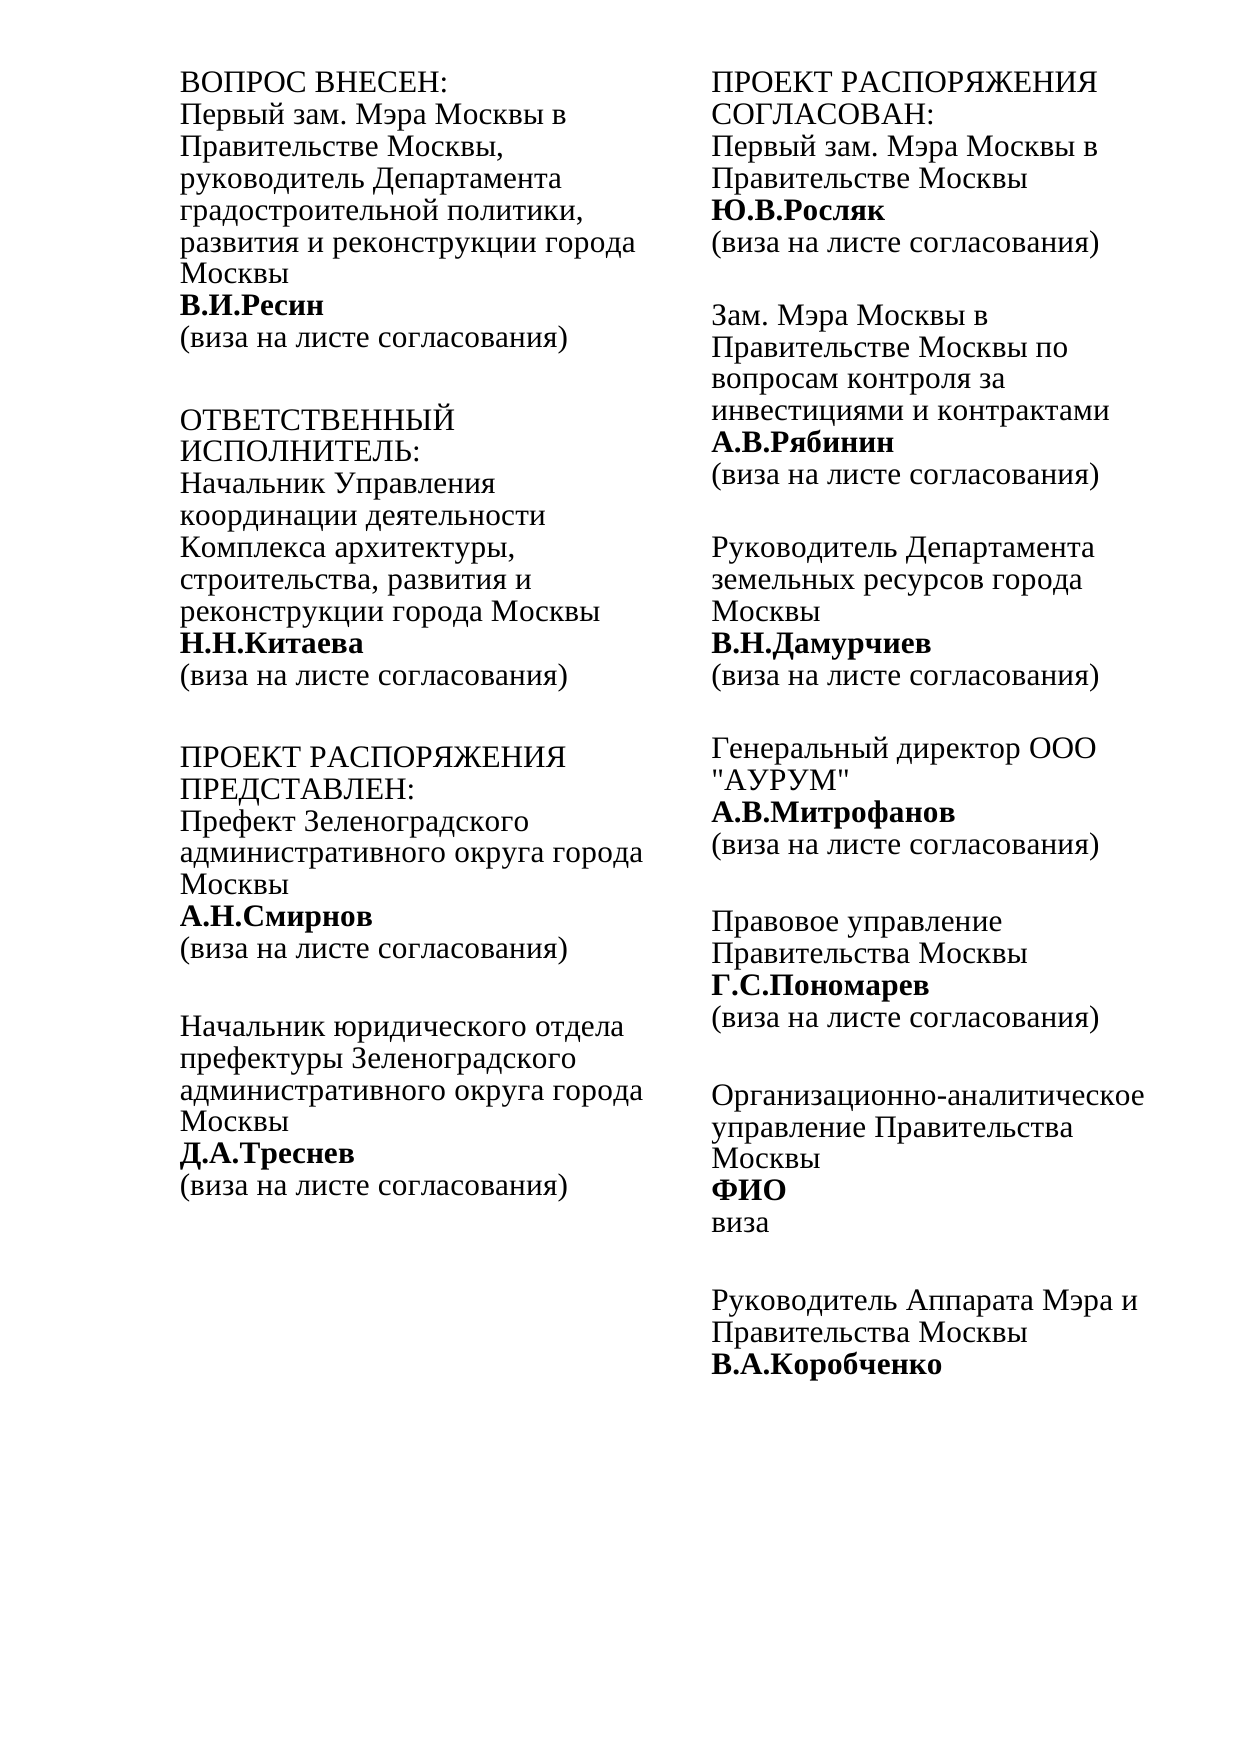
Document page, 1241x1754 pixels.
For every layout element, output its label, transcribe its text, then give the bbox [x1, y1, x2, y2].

table_header Зам. Мэра Москвы в Правительстве Москвы по вопросам контроля за инвестициями и контрактами А.В.Рябинин (виза на листе согласования) [711, 300, 1179, 532]
table_header Организационно-аналитическое управление Правительства Москвы ФИО виза [711, 1080, 1179, 1281]
table_header [709, 1281, 1181, 1285]
table_header ВОПРОС ВНЕСЕН: [180, 67, 647, 99]
table_header [177, 259, 650, 627]
table_cell Первый зам. Мэра Москвы в Правительстве Москвы Ю.В.Росляк (виза на листе согласования) [711, 131, 1178, 300]
table_cell Начальник Управления координации деятельности Комплекса архитектуры, строительства, развития и реконструкции города Москвы Н.Н.Китаева (виза на листе согласования) [180, 468, 647, 733]
table_header Начальник юридического отдела префектуры Зеленоградского административного округа города Москвы Д.А.Треснев (виза на листе согласования) [180, 1011, 647, 1243]
table_header ОТВЕТСТВЕННЫЙ ИСПОЛНИТЕЛЬ: [180, 405, 647, 468]
table_header [177, 926, 650, 1162]
table_cell Генеральный директор ООО "АУРУМ" А.В.Митрофанов (виза на листе согласования) [711, 733, 1179, 902]
table_header [177, 1167, 650, 1454]
table_header ПРОЕКТ распоряжения ПРЕДСТАВЛЕН: [180, 742, 647, 806]
table_cell Первый зам. Мэра Москвы в Правительстве Москвы, руководитель Департамента градостроительной политики, развития и реконструкции города Москвы В.И.Ресин (виза на листе согласования) [180, 99, 647, 395]
table_cell Префект Зеленоградского административного округа города Москвы А.Н.Смирнов (виза на листе согласования) [180, 806, 647, 1006]
table_header [709, 1075, 1181, 1080]
table_header [650, 67, 709, 1454]
table_header Руководитель Аппарата Мэра и Правительства Москвы В.А.Коробченко [711, 1285, 1179, 1454]
table_cell Руководитель Департамента земельных ресурсов города Москвы В.Н.Дамурчиев (виза на листе согласования) [711, 533, 1179, 733]
table_header Правовое управление Правительства Москвы Г.С.Пономарев (виза на листе согласования) [711, 906, 1179, 1075]
table_header [177, 628, 650, 925]
table_header ПРОЕКТ распоряжения СОГЛАСОВАН: [711, 67, 1178, 131]
table_header [709, 902, 1181, 906]
